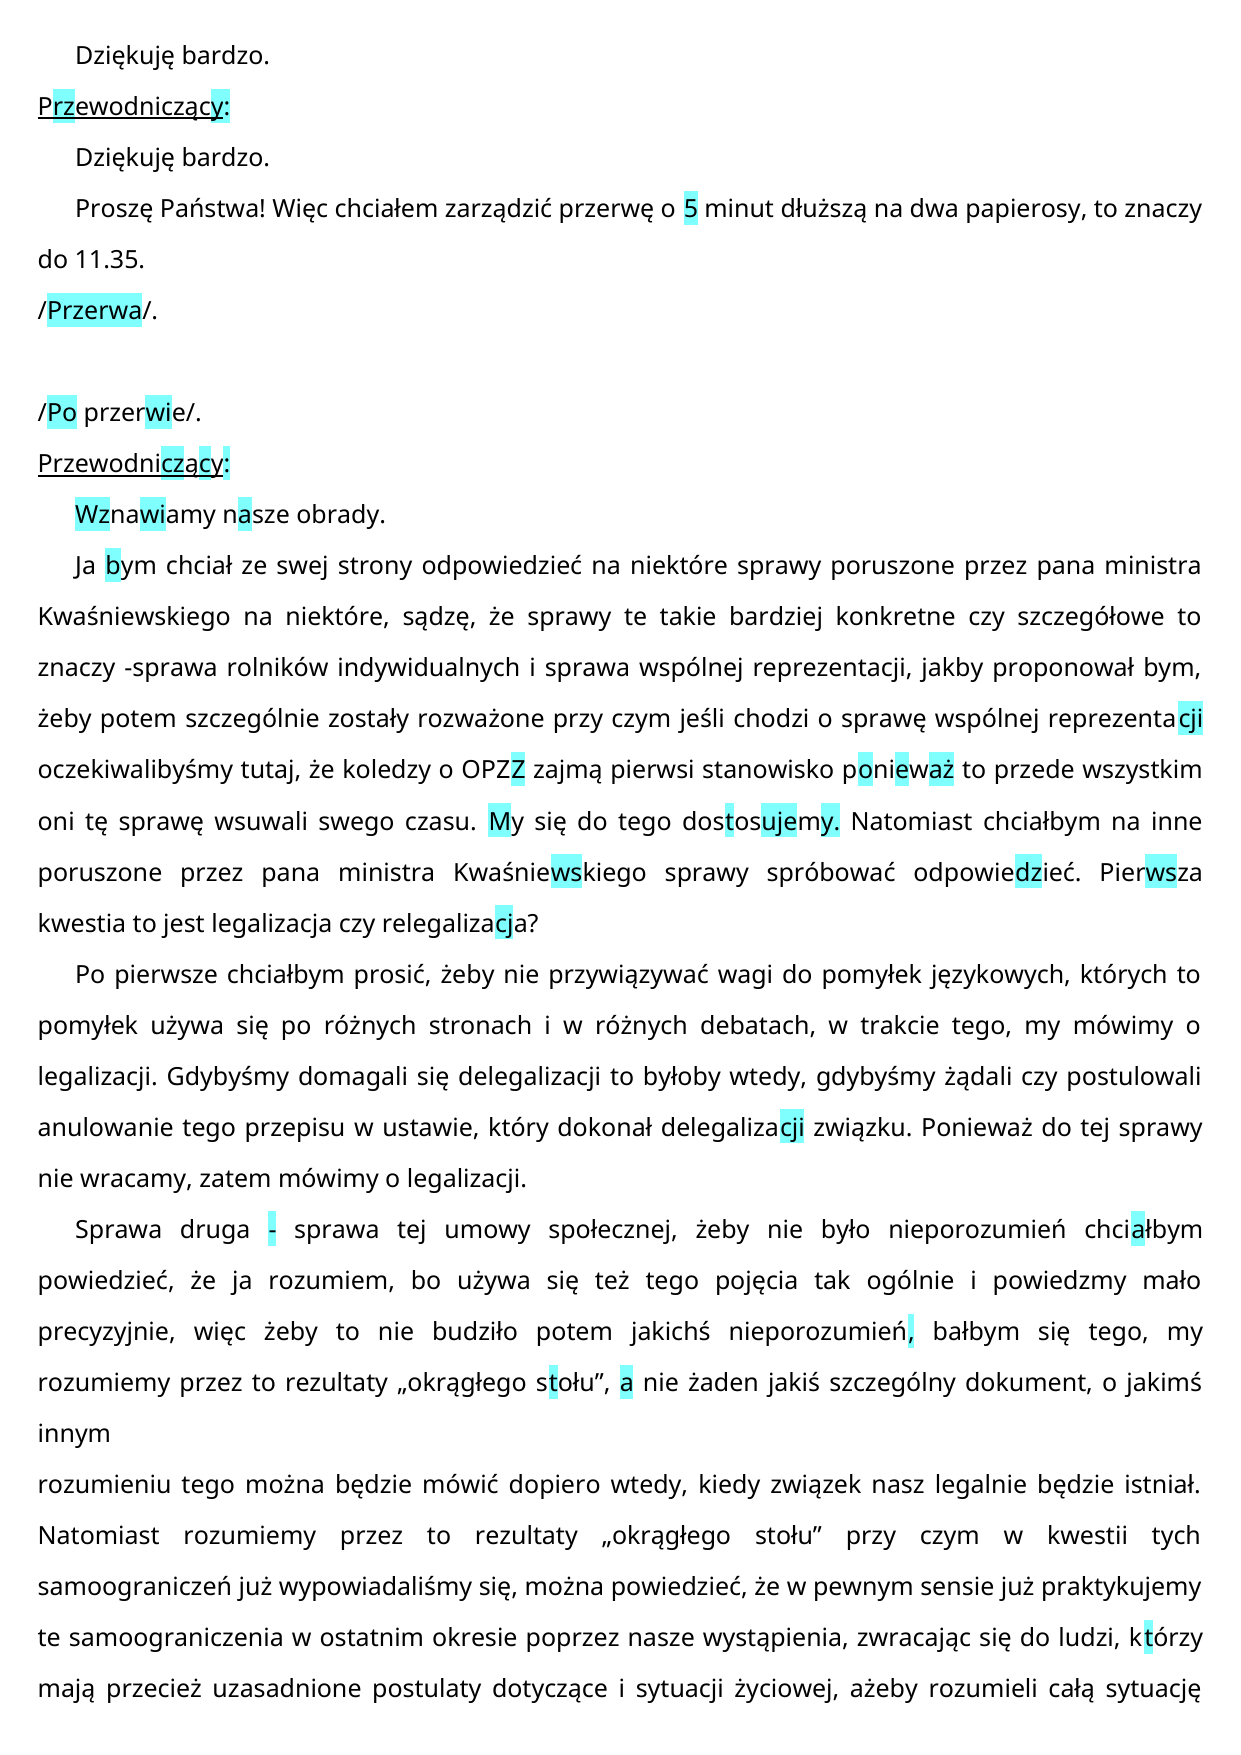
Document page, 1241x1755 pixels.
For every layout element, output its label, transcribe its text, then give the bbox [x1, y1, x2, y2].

text Po pierwsze chciałbym prosić, żeby nie przywiązywać wagi do pomyłek językowych, których to pomyłek używa się po różnych stronach i w różnych debatach, w trakcie tego, my mówimy o legalizacji. Gdybyśmy domagali się delegalizacji to byłoby wtedy, gdybyśmy żądali czy postulowali anulowanie tego przepisu w ustawie, który dokonał delegalizacji związku. Ponieważ do tej sprawy nie wracamy, zatem mówimy o legalizacji. [37, 956, 1203, 1194]
text Wznawiamy nasze obrady. [37, 497, 1203, 531]
text Dziękuję bardzo. [37, 139, 1203, 174]
text /Przerwa/. [37, 293, 1203, 327]
text Sprawa druga - sprawa tej umowy społecznej, żeby nie było nieporozumień chciałbym powiedzieć, że ja rozumiem, bo używa się też tego pojęcia tak ogólnie i powiedzmy mało precyzyjnie, więc żeby to nie budziło potem jakichś nieporozumień, bałbym się tego, my rozumiemy przez to rezultaty „okrągłego stołu”, a nie żaden jakiś szczególny dokument, o jakimś innym [37, 1211, 1203, 1450]
text Przewodniczący: [37, 88, 1203, 123]
text Dziękuję bardzo. [37, 37, 1203, 72]
text Ja bym chciał ze swej strony odpowiedzieć na niektóre sprawy poruszone przez pana ministra Kwaśniewskiego na niektóre, sądzę, że sprawy te takie bardziej konkretne czy szczegółowe to znaczy -sprawa rolników indywidualnych i sprawa wspólnej reprezentacji, jakby proponował bym, żeby potem szczególnie zostały rozważone przy czym jeśli chodzi o sprawę wspólnej reprezentacji oczekiwalibyśmy tutaj, że koledzy o OPZZ zajmą pierwsi stanowisko ponieważ to przede wszystkim oni tę sprawę wsuwali swego czasu. My się do tego dostosujemy. Natomiast chciałbym na inne poruszone przez pana ministra Kwaśniewskiego sprawy spróbować odpowiedzieć. Pierwsza kwestia to jest legalizacja czy relegalizacja? [37, 548, 1203, 939]
text rozumieniu tego można będzie mówić dopiero wtedy, kiedy związek nasz legalnie będzie istniał. Natomiast rozumiemy przez to rezultaty „okrągłego stołu” przy czym w kwestii tych samoograniczeń już wypowiadaliśmy się, można powiedzieć, że w pewnym sensie już praktykujemy te samoograniczenia w ostatnim okresie poprzez nasze wystąpienia, zwracając się do ludzi, którzy mają przecież uzasadnione postulaty dotyczące i sytuacji życiowej, ażeby rozumieli całą sytuację [37, 1467, 1203, 1705]
text /Po przerwie/. [37, 395, 1203, 429]
text Przewodniczący: [37, 446, 1203, 480]
text Proszę Państwa! Więc chciałem zarządzić przerwę o 5 minut dłuższą na dwa papierosy, to znaczy do 11.35. [37, 191, 1203, 276]
